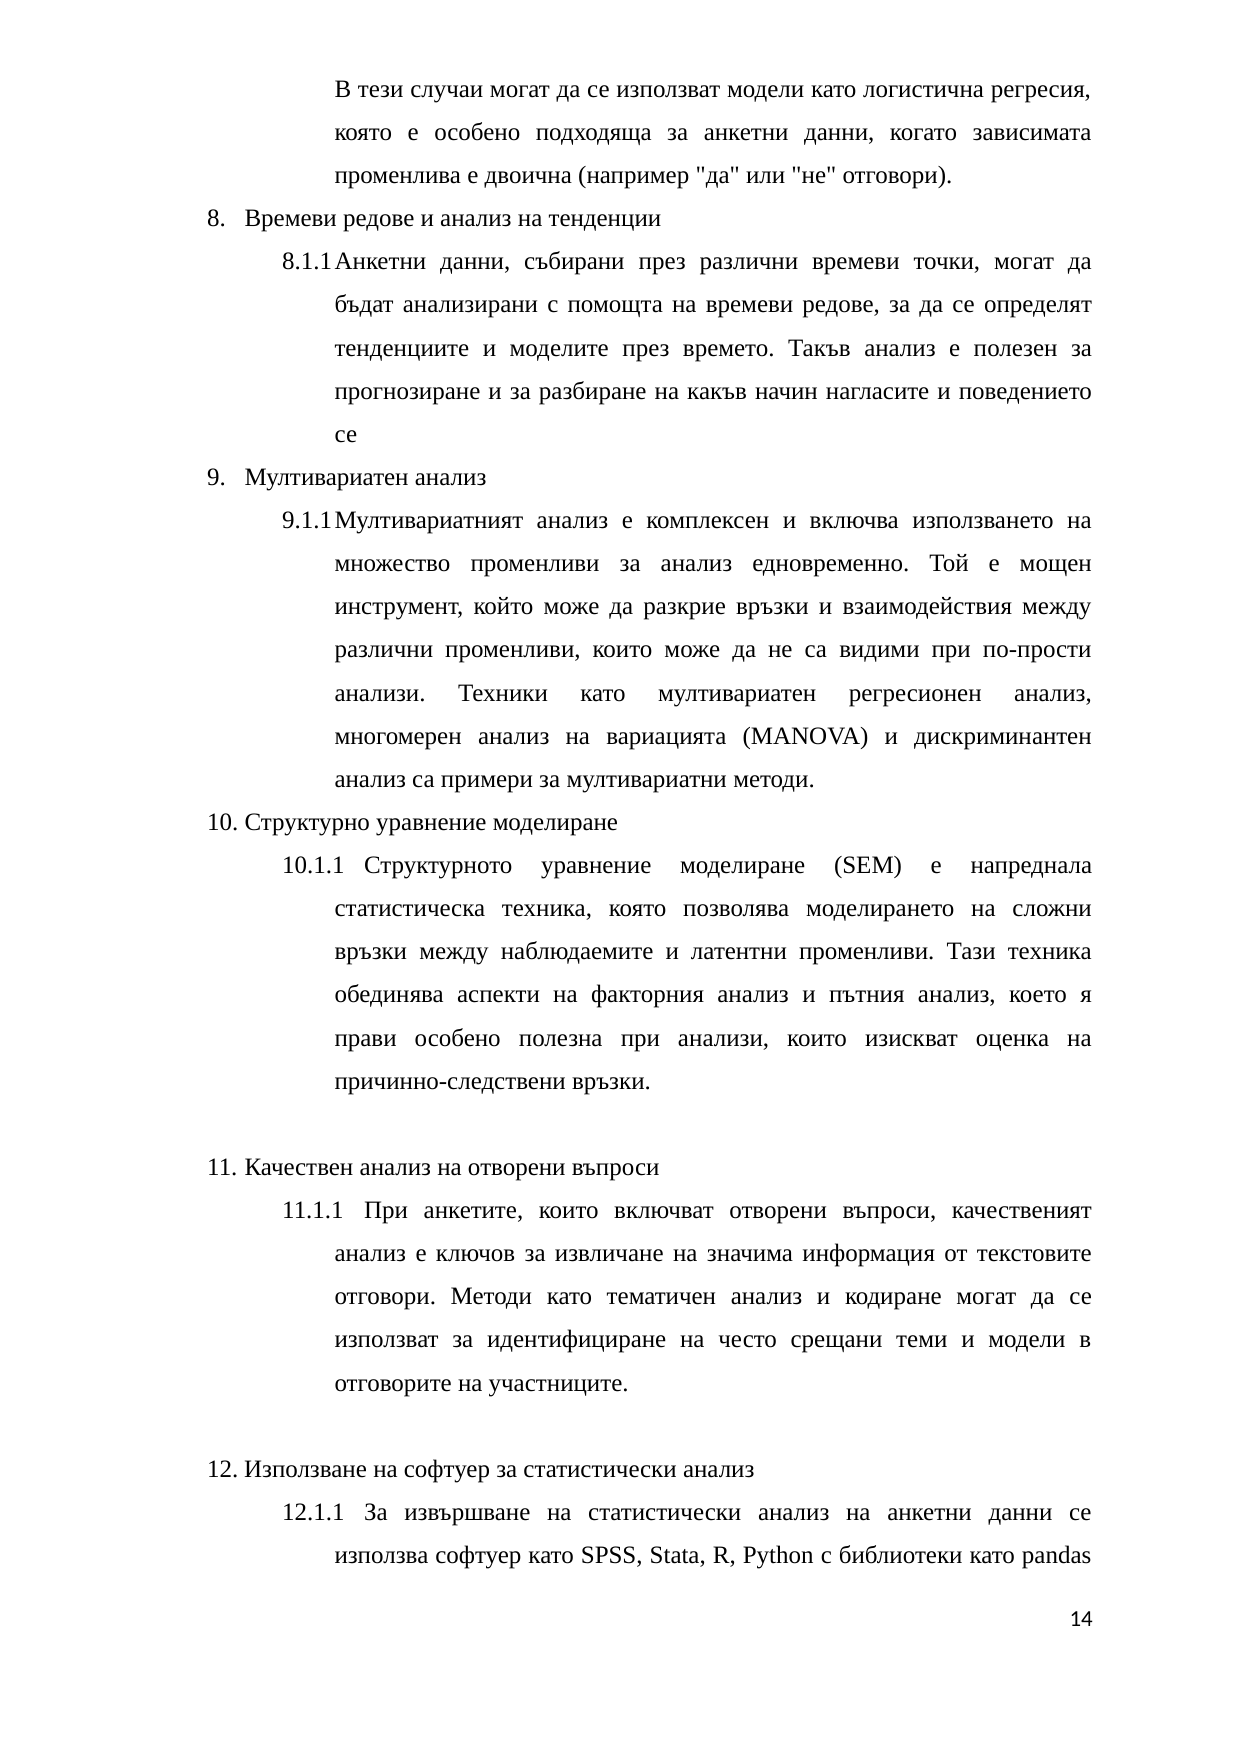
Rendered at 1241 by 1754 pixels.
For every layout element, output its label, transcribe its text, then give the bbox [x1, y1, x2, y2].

list Качествен анализ на отворени въпроси [207, 1152, 1092, 1181]
list Структурно уравнение моделиране [207, 807, 1092, 836]
list Мултивариатният анализ е комплексен и включва използването на множество променливи за анализ едновременно. Той е мощен инструмент, който може да разкрие връзки и взаимодействия между различни променливи, които може да не са видими при по-прости анализи. Техники като мултивариатен регресионен анализ, многомерен анализ на вариацията (MANOVA) и дискриминантен анализ са примери за мултивариатни методи. [282, 505, 1092, 793]
list Използване на софтуер за статистически анализ [207, 1454, 1092, 1483]
list В тези случаи могат да се използват модели като логистична регресия, която е особено подходяща за анкетни данни, когато зависимата променлива е двоична (например "да" или "не" отговори). [282, 74, 1092, 189]
list Структурното уравнение моделиране (SEM) е напреднала статистическа техника, която позволява моделирането на сложни връзки между наблюдаемите и латентни променливи. Тази техника обединява аспекти на факторния анализ и пътния анализ, което я прави особено полезна при анализи, които изискват оценка на причинно-следствени връзки. [282, 850, 1092, 1094]
list Мултивариатен анализ [207, 462, 1092, 491]
list При анкетите, които включват отворени въпроси, качественият анализ е ключов за извличане на значима информация от текстовите отговори. Методи като тематичен анализ и кодиране могат да се използват за идентифициране на често срещани теми и модели в отговорите на участниците. [282, 1195, 1092, 1396]
list Времеви редове и анализ на тенденции [207, 203, 1092, 232]
list За извършване на статистически анализ на анкетни данни се използва софтуер като SPSS, Stata, R, Python с библиотеки като pandas [282, 1497, 1092, 1569]
list Анкетни данни, събирани през различни времеви точки, могат да бъдат анализирани с помощта на времеви редове, за да се определят тенденциите и моделите през времето. Такъв анализ е полезен за прогнозиране и за разбиране на какъв начин нагласите и поведението се [282, 246, 1092, 448]
